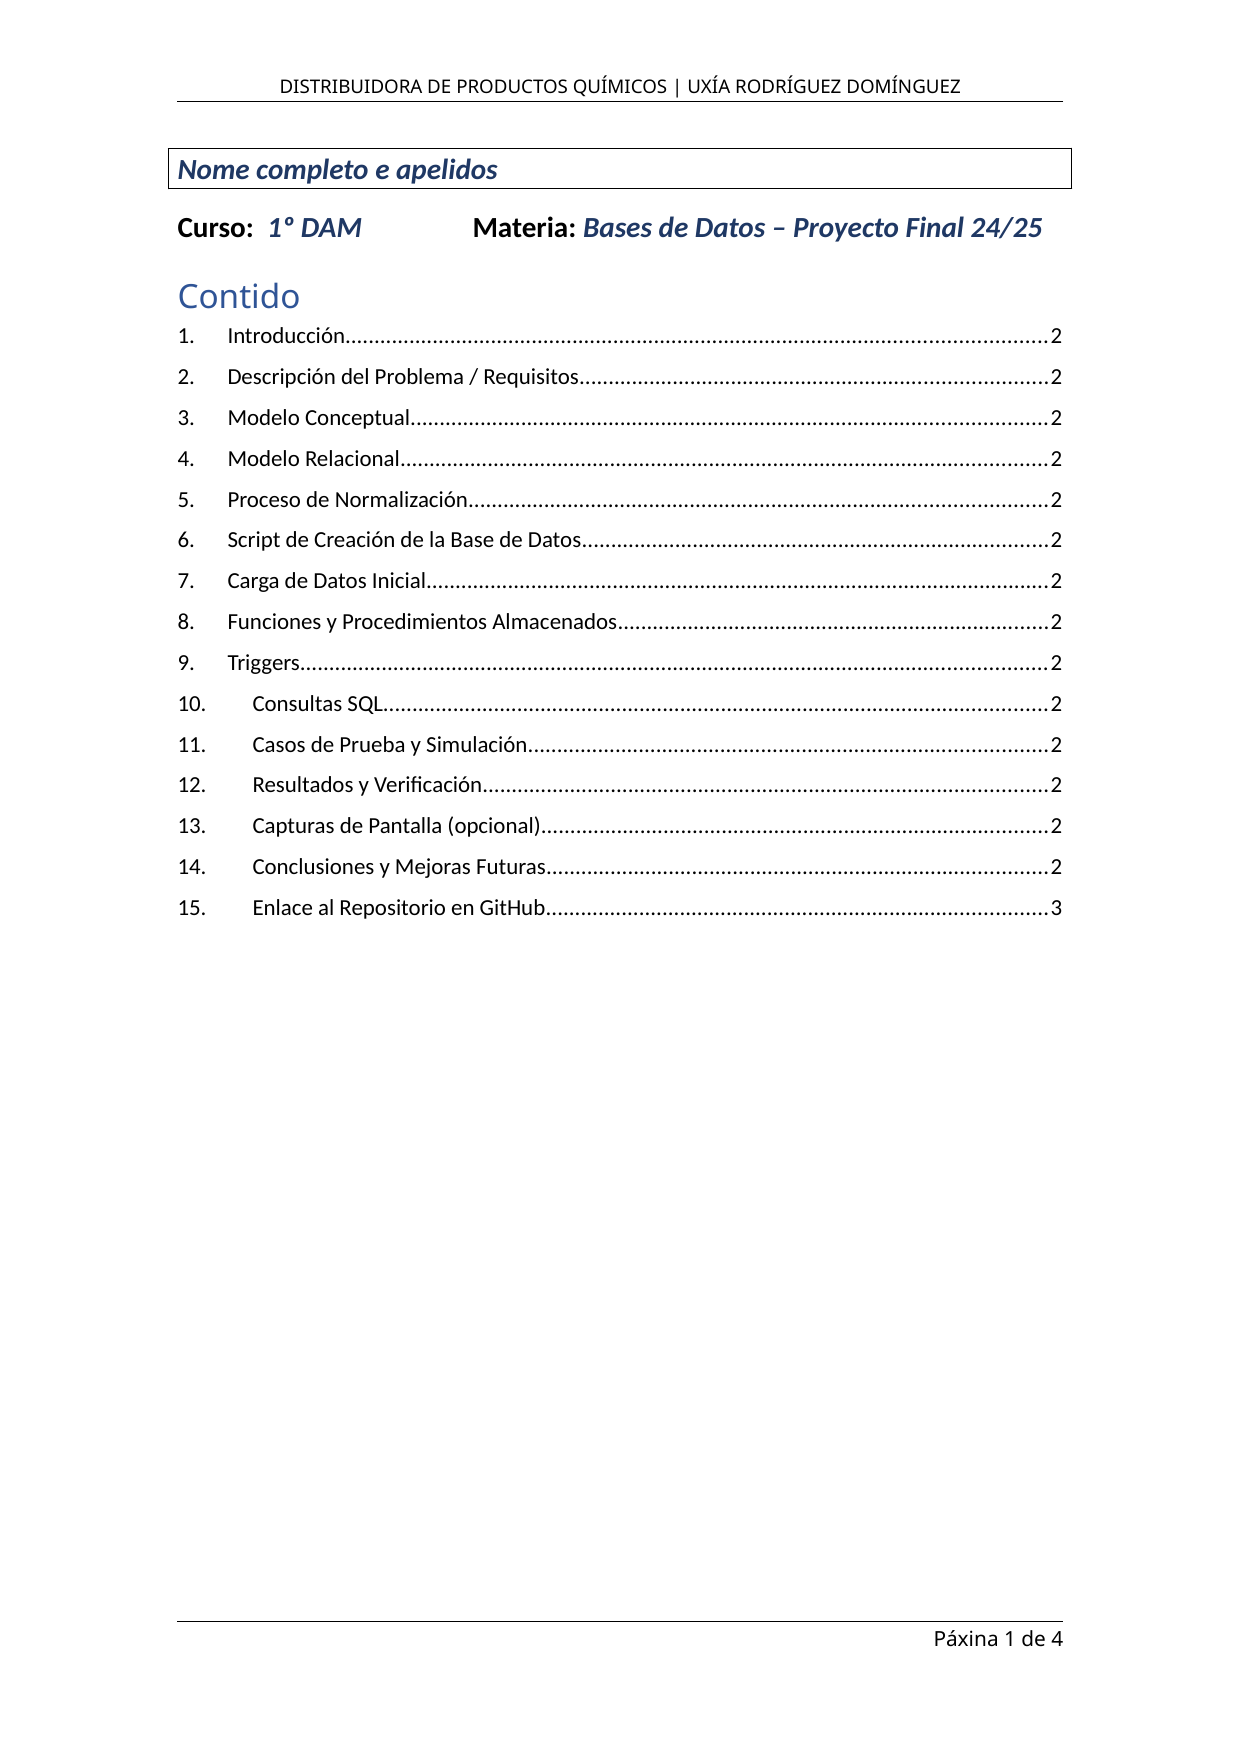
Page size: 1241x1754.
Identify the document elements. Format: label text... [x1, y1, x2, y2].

text 5. Proceso de Normalización 2 [177, 485, 1063, 513]
text 7. Carga de Datos Inicial 2 [177, 566, 1063, 594]
text 10. Consultas SQL 2 [177, 689, 1063, 717]
text 2. Descripción del Problema / Requisitos 2 [177, 362, 1063, 390]
text Nome completo e apelidos [169, 149, 1071, 188]
text 13. Capturas de Pantalla (opcional) 2 [177, 811, 1063, 839]
text 4. Modelo Relacional 2 [177, 444, 1063, 472]
subtitle Contido [177, 272, 1063, 318]
text 12. Resultados y Verificación 2 [177, 771, 1063, 798]
text 9. Triggers 2 [177, 648, 1063, 676]
text 1. Introducción 2 [177, 321, 1063, 349]
text 14. Conclusiones y Mejoras Futuras 2 [177, 852, 1063, 880]
text 8. Funciones y Procedimientos Almacenados 2 [177, 607, 1063, 635]
text 6. Script de Creación de la Base de Datos 2 [177, 526, 1063, 553]
text 11. Casos de Prueba y Simulación 2 [177, 730, 1063, 758]
text Curso: 1º DAM Materia: Bases de Datos – Proyecto Final 24/25 [177, 209, 1063, 244]
text 3. Modelo Conceptual 2 [177, 403, 1063, 431]
text 15. Enlace al Repositorio en GitHub 3 [177, 893, 1063, 921]
